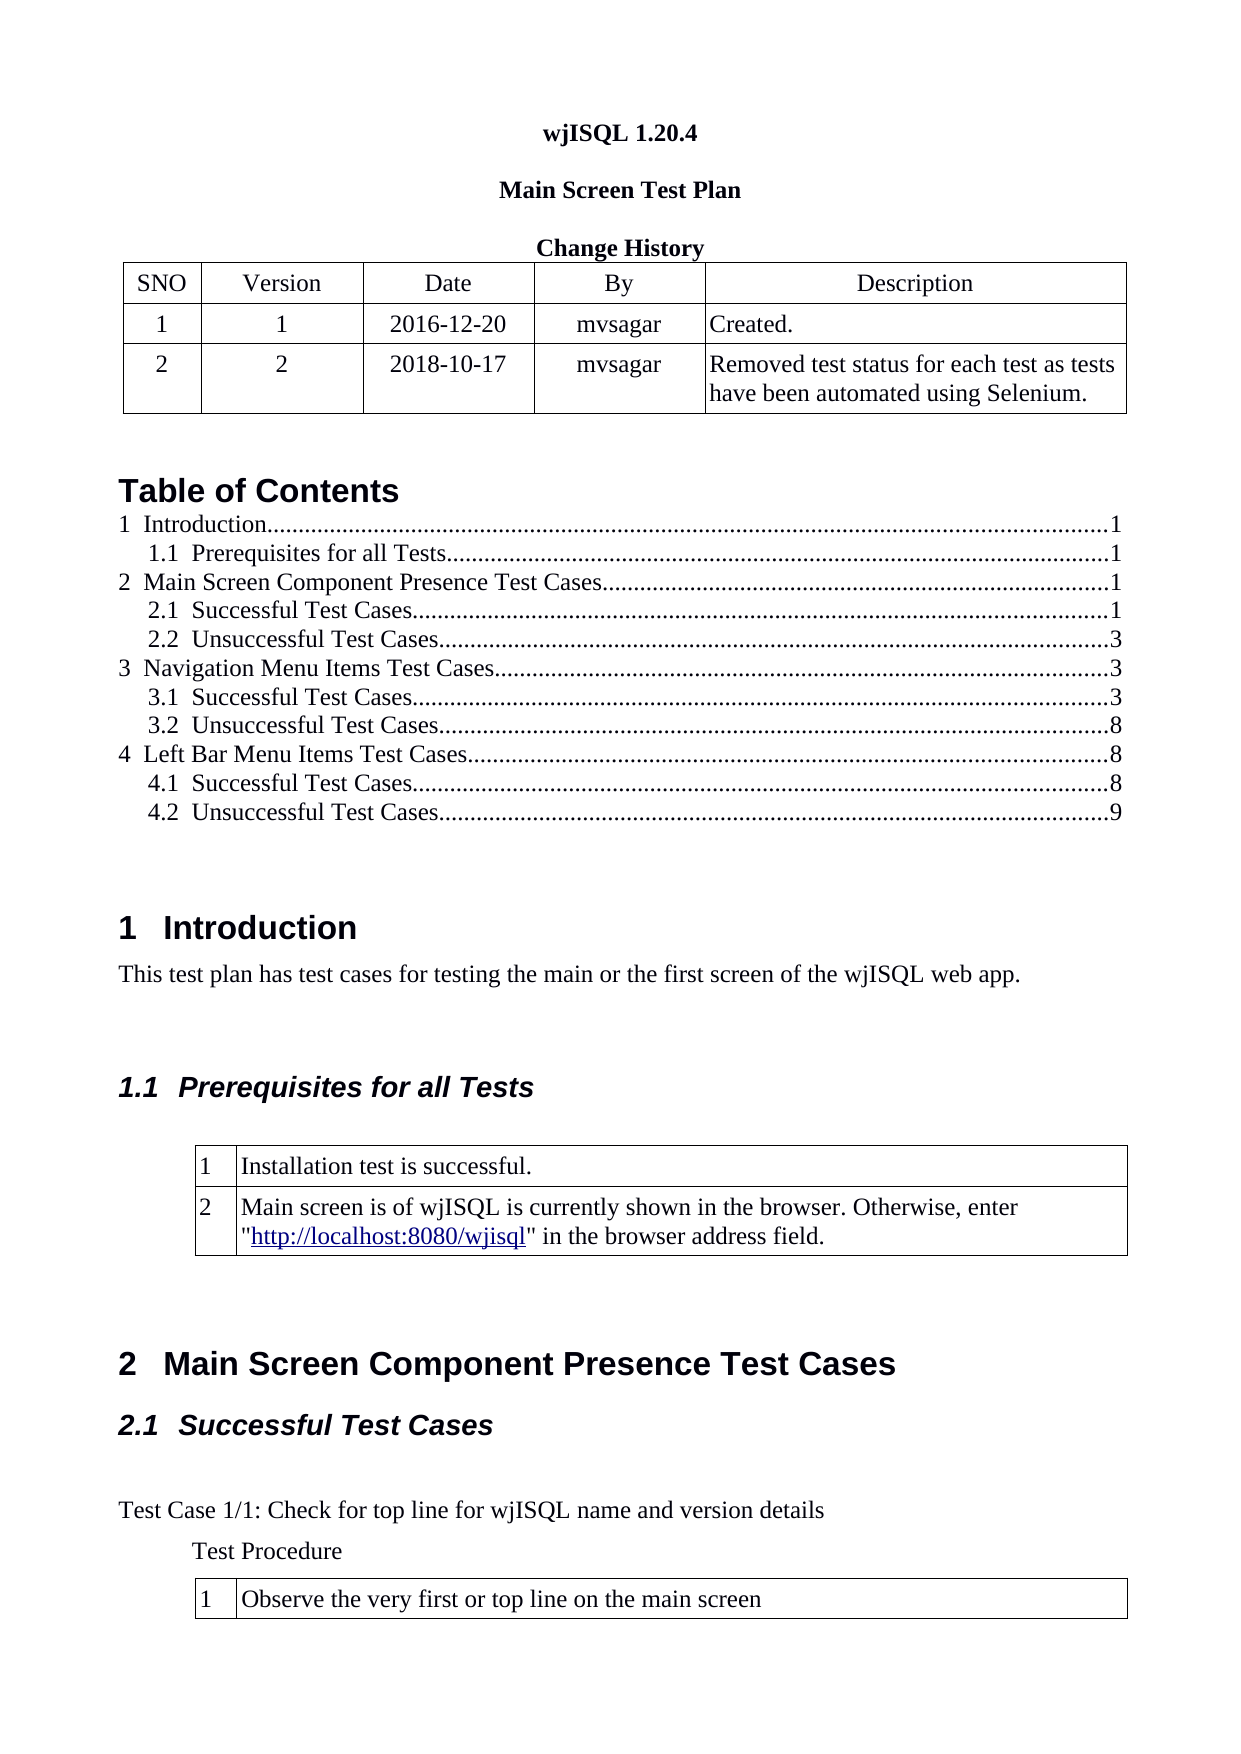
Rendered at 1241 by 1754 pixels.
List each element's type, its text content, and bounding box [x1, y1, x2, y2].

text Main Screen Test Plan [118, 176, 1122, 204]
text 4.1 Successful Test Cases 8 [148, 768, 1122, 797]
text 3.1 Successful Test Cases 3 [148, 682, 1122, 711]
table_header Version [202, 263, 363, 303]
table_cell 2 [124, 344, 201, 413]
table_cell Created. [706, 304, 1126, 343]
table_cell mvsagar [535, 344, 705, 413]
table_header Observe the very first or top line on the main screen [237, 1579, 1127, 1618]
table_cell 2018-10-17 [364, 344, 534, 413]
text This test plan has test cases for testing the main or the first screen of the wjISQL web app. [118, 959, 1122, 988]
table_cell 2 [202, 344, 363, 413]
table_cell Removed test status for each test as tests have been automated using Selenium. [706, 344, 1126, 413]
subtitle Successful Test Cases [118, 1408, 1122, 1441]
table_cell 2016-12-20 [364, 304, 534, 343]
text 4 Left Bar Menu Items Test Cases 8 [118, 739, 1122, 768]
table_header 1 [196, 1579, 236, 1618]
text 4.2 Unsuccessful Test Cases 9 [148, 797, 1122, 826]
table_cell 2 [196, 1187, 236, 1255]
text Test Procedure [118, 1536, 1122, 1565]
table_cell Main screen is of wjISQL is currently shown in the browser. Otherwise, enter "http://localhost:8080/wjisql" in the browser address field. [237, 1187, 1127, 1255]
text 2 Main Screen Component Presence Test Cases 1 [118, 567, 1122, 596]
text 3 Navigation Menu Items Test Cases 3 [118, 653, 1122, 682]
subtitle Introduction [118, 908, 1122, 946]
text 3.2 Unsuccessful Test Cases 8 [148, 711, 1122, 739]
text wjISQL 1.20.4 [118, 118, 1122, 147]
table_header SNO [124, 263, 201, 303]
text 1 Introduction 1 [118, 509, 1122, 538]
table_header By [535, 263, 705, 303]
text Change History [118, 233, 1122, 262]
table_cell 1 [202, 304, 363, 343]
table_header Date [364, 263, 534, 303]
table_header 1 [196, 1146, 236, 1186]
table_cell mvsagar [535, 304, 705, 343]
text 1.1 Prerequisites for all Tests 1 [148, 538, 1122, 567]
subtitle Table of Contents [118, 471, 1122, 509]
table_header Description [706, 263, 1126, 303]
text 2.1 Successful Test Cases 1 [148, 596, 1122, 624]
table_cell 1 [124, 304, 201, 343]
subtitle Prerequisites for all Tests [118, 1070, 1122, 1104]
text Test Case 1/1: Check for top line for wjISQL name and version details [118, 1495, 1122, 1524]
table_header Installation test is successful. [237, 1146, 1127, 1186]
text 2.2 Unsuccessful Test Cases 3 [148, 624, 1122, 653]
subtitle Main Screen Component Presence Test Cases [118, 1344, 1122, 1383]
